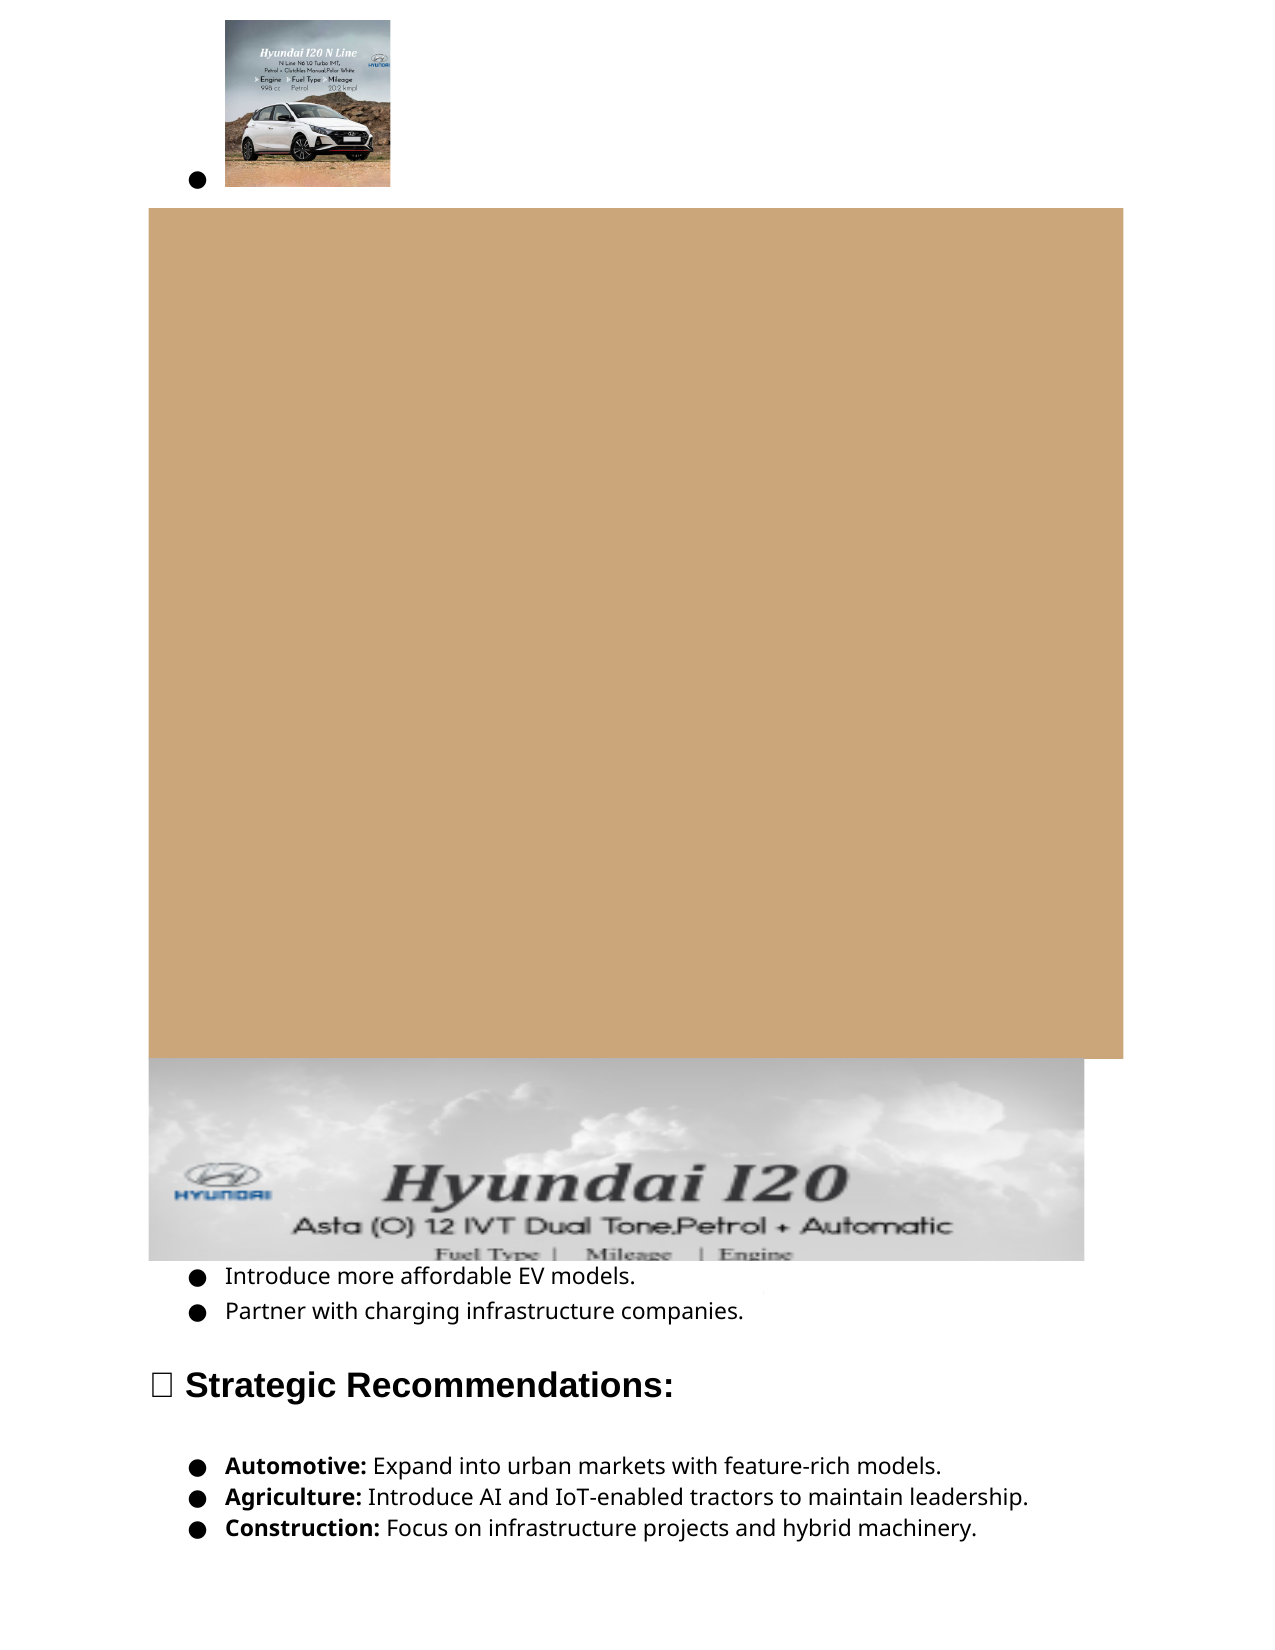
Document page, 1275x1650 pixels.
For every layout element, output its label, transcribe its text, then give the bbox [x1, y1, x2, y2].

list Introduce more affordable EV models. [187, 1260, 1125, 1291]
list Agriculture: Introduce AI and IoT-enabled tractors to maintain leadership. [187, 1481, 1125, 1512]
list Partner with charging infrastructure companies. [187, 1291, 1125, 1326]
subtitle ✅ Strategic Recommendations: [148, 1364, 1125, 1404]
picture [148, 208, 1124, 1261]
picture [225, 20, 391, 187]
list Construction: Focus on infrastructure projects and hybrid machinery. [187, 1512, 1125, 1543]
list Automotive: Expand into urban markets with feature-rich models. [187, 1450, 1125, 1481]
